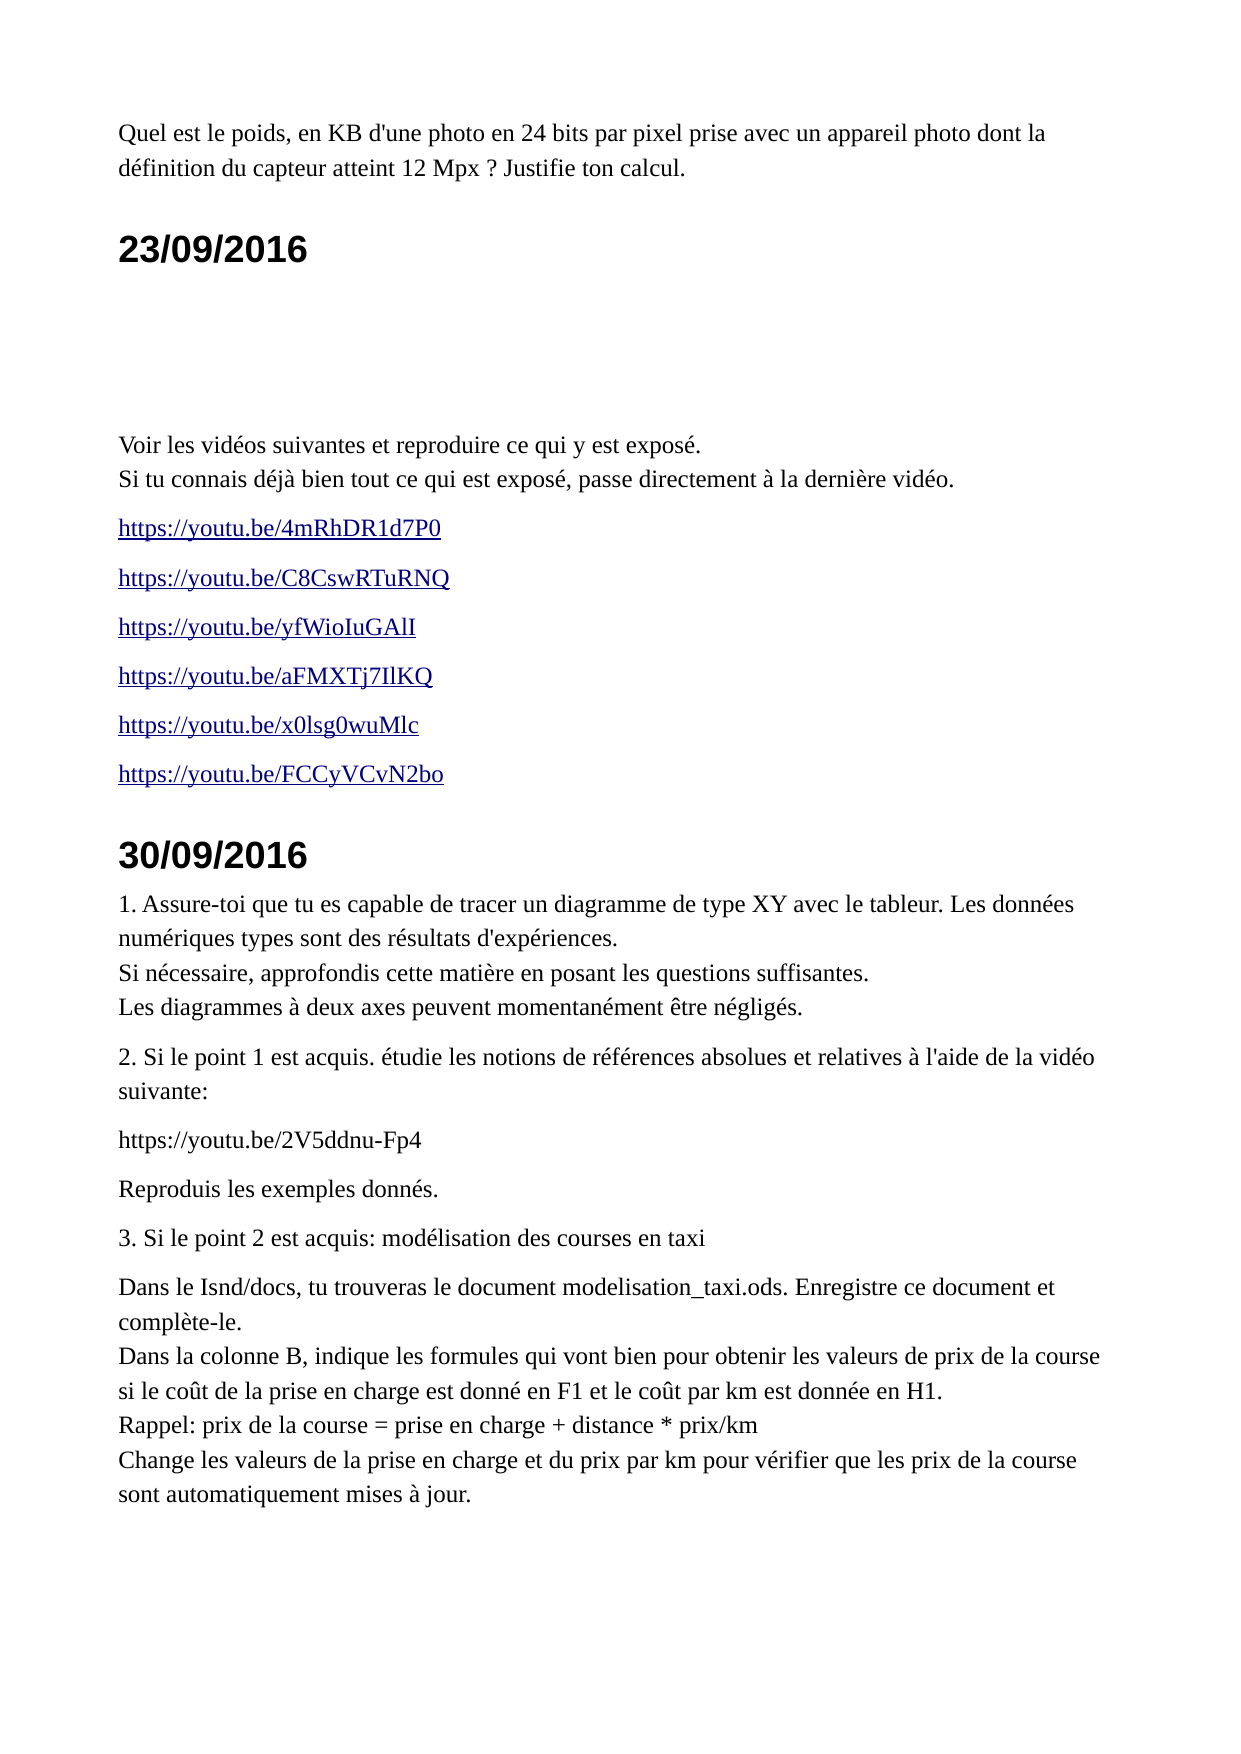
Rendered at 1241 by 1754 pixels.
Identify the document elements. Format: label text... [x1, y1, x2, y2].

text Quel est le poids, en KB d'une photo en 24 bits par pixel prise avec un appareil photo dont la définition du capteur atteint 12 Mpx ? Justifie ton calcul. [118, 118, 1122, 181]
text Voir les vidéos suivantes et reproduire ce qui y est exposé. Si tu connais déjà bien tout ce qui est exposé, passe directement à la dernière vidéo. [118, 430, 1122, 493]
text 2. Si le point 1 est acquis. étudie les notions de références absolues et relatives à l'aide de la vidéo suivante: [118, 1042, 1122, 1105]
text https://youtu.be/yfWioIuGAlI [118, 612, 1122, 640]
subtitle 30/09/2016 [118, 833, 1122, 877]
text 1. Assure-toi que tu es capable de tracer un diagramme de type XY avec le tableur. Les données numériques types sont des résultats d'expériences. Si nécessaire, approfondis cette matière en posant les questions suffisantes. Les diagrammes à deux axes peuvent momentanément être négligés. [118, 889, 1122, 1021]
text https://youtu.be/FCCyVCvN2bo [118, 759, 1122, 788]
text https://youtu.be/C8CswRTuRNQ [118, 563, 1122, 591]
text https://youtu.be/x0lsg0wuMlc [118, 710, 1122, 738]
text Reproduis les exemples donnés. [118, 1174, 1122, 1203]
text https://youtu.be/4mRhDR1d7P0 [118, 513, 1122, 542]
subtitle 23/09/2016 [118, 227, 1122, 270]
text 3. Si le point 2 est acquis: modélisation des courses en taxi [118, 1223, 1122, 1252]
text https://youtu.be/aFMXTj7IlKQ [118, 661, 1122, 689]
text https://youtu.be/2V5ddnu-Fp4 [118, 1125, 1122, 1154]
text Dans le Isnd/docs, tu trouveras le document modelisation_taxi.ods. Enregistre ce document et complète-le. Dans la colonne B, indique les formules qui vont bien pour obtenir les valeurs de prix de la course si le coût de la prise en charge est donné en F1 et le coût par km est donnée en H1. Rappel: prix de la course = prise en charge + distance * prix/km Change les valeurs de la prise en charge et du prix par km pour vérifier que les prix de la course sont automatiquement mises à jour. [118, 1272, 1122, 1508]
